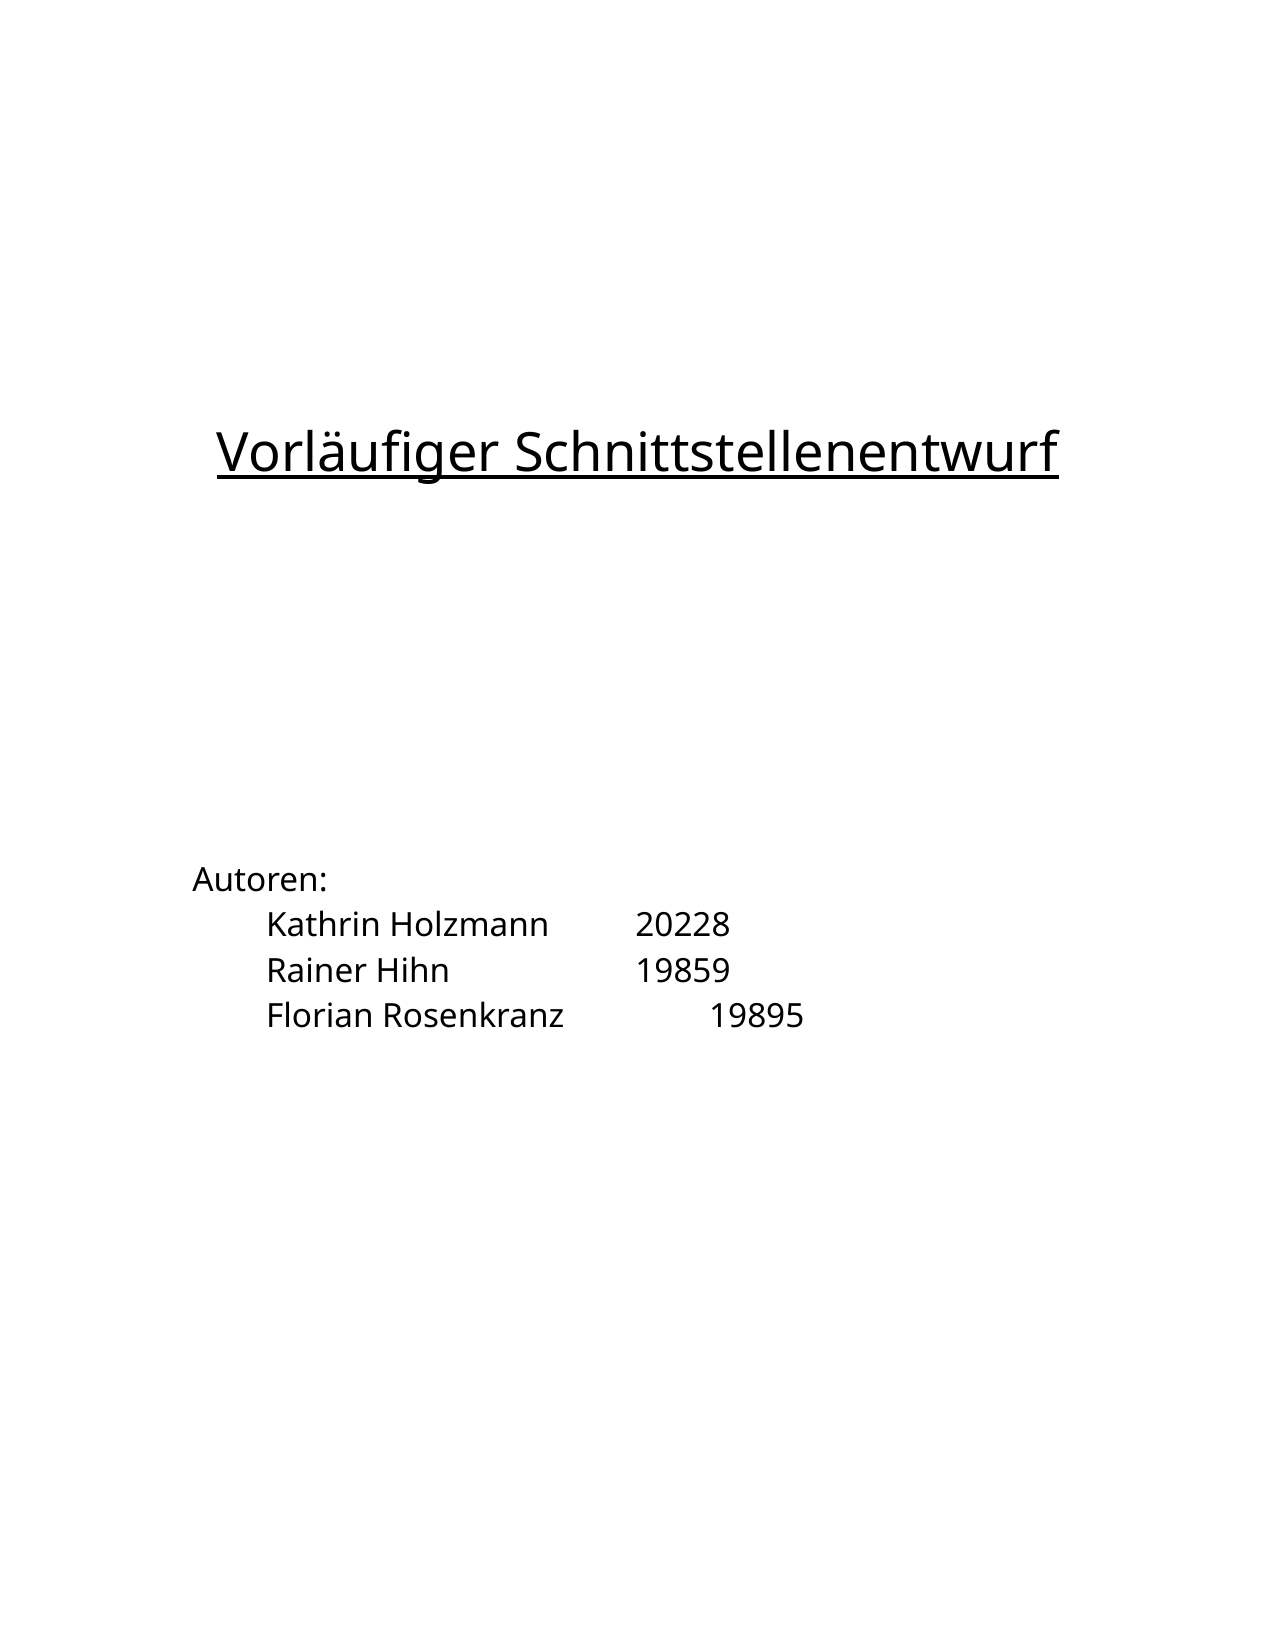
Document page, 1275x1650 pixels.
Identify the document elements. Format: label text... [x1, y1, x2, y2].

text Kathrin Holzmann 20228 [118, 901, 1157, 946]
text Rainer Hihn 19859 [118, 946, 1157, 992]
text Autoren: [118, 856, 1157, 901]
text Florian Rosenkranz 19895 [118, 992, 1157, 1037]
text Vorläufiger Schnittstellenentwurf [118, 413, 1157, 487]
